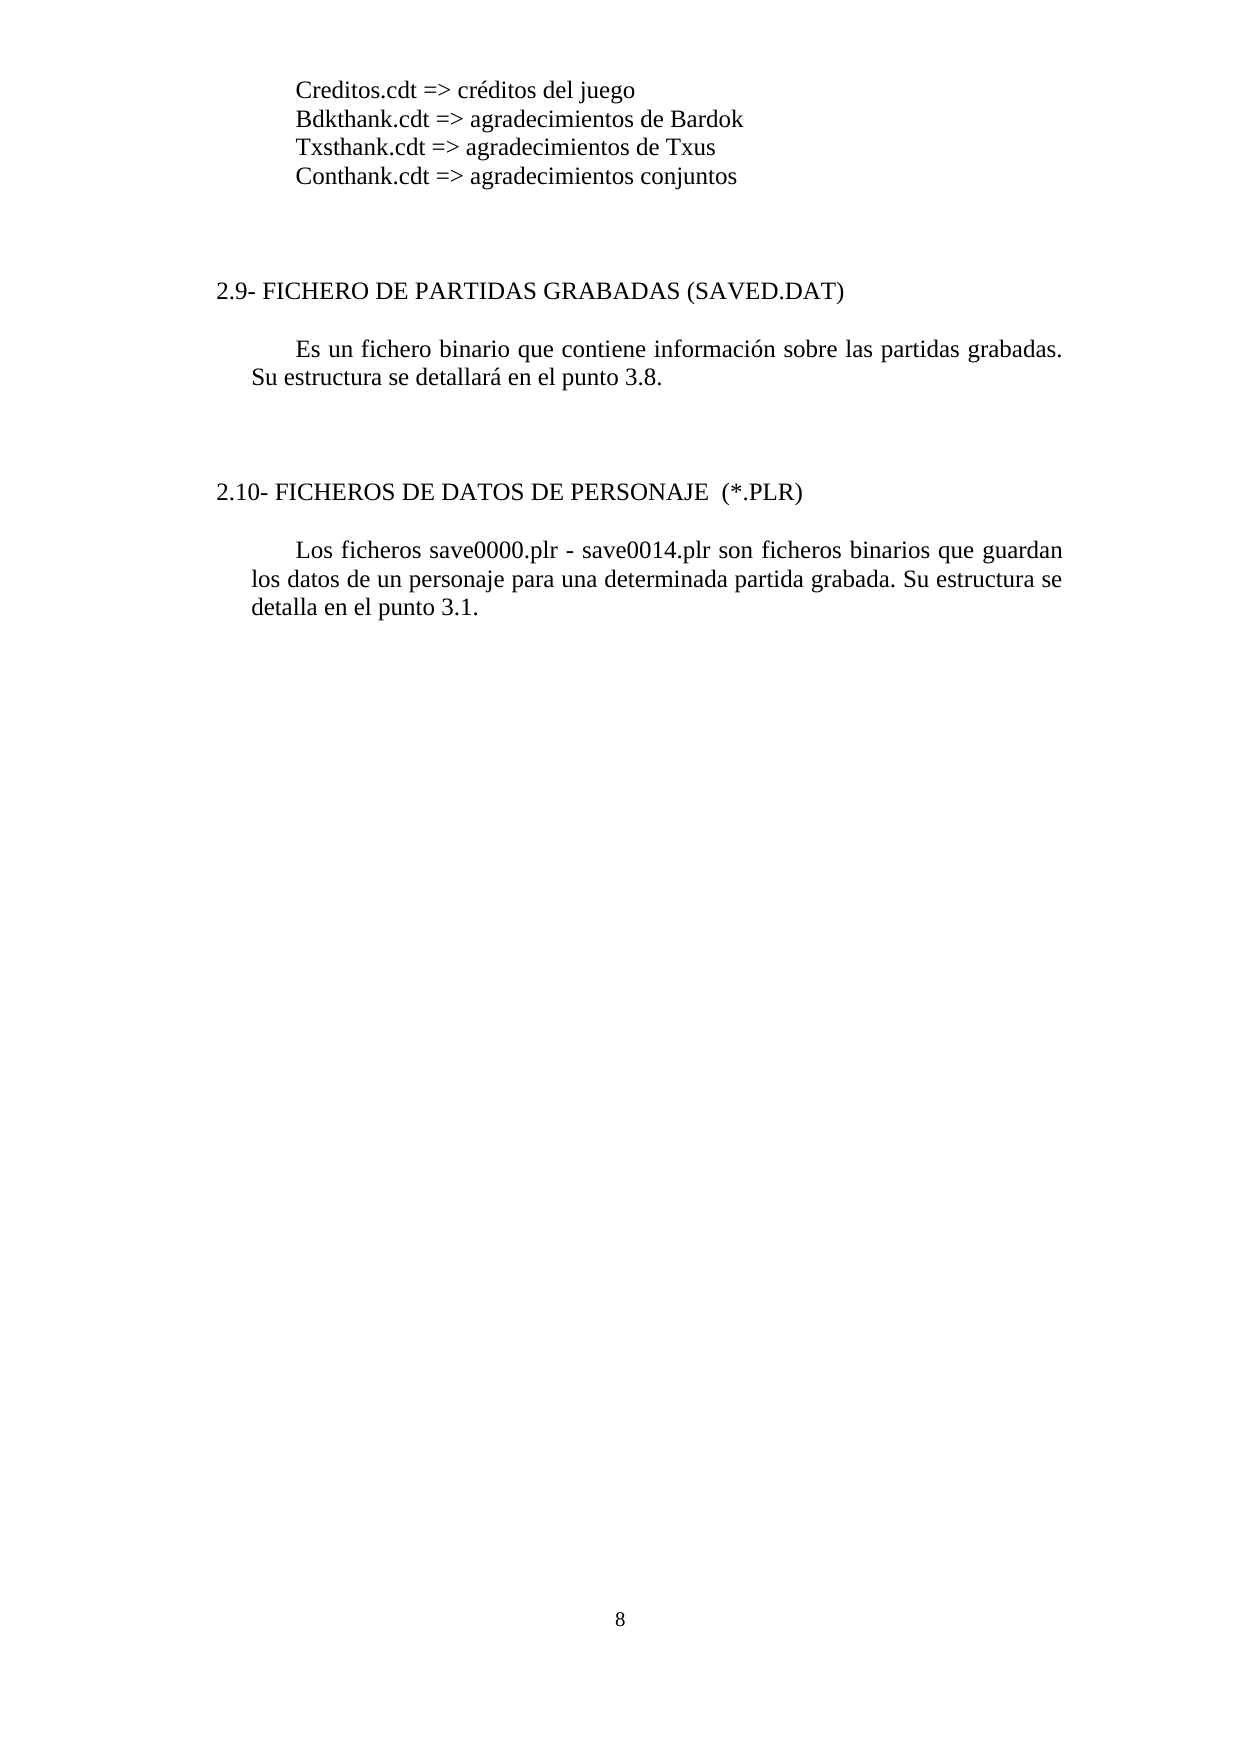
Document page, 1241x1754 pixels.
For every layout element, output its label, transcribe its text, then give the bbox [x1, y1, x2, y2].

text Txsthank.cdt => agradecimientos de Txus [251, 132, 1063, 161]
text Es un fichero binario que contiene información sobre las partidas grabadas. Su estructura se detallará en el punto 3.8. [251, 334, 1063, 391]
text Los ficheros save0000.plr - save0014.plr son ficheros binarios que guardan los datos de un personaje para una determinada partida grabada. Su estructura se detalla en el punto 3.1. [251, 535, 1063, 621]
text Bdkthank.cdt => agradecimientos de Bardok [251, 104, 1063, 132]
text Conthank.cdt => agradecimientos conjuntos [251, 161, 1063, 190]
text Creditos.cdt => créditos del juego [251, 75, 1063, 104]
subtitle 2.10- FICHEROS DE DATOS DE PERSONAJE (*.PLR) [177, 477, 1063, 506]
subtitle 2.9- FICHERO DE PARTIDAS GRABADAS (SAVED.DAT) [177, 276, 1063, 305]
